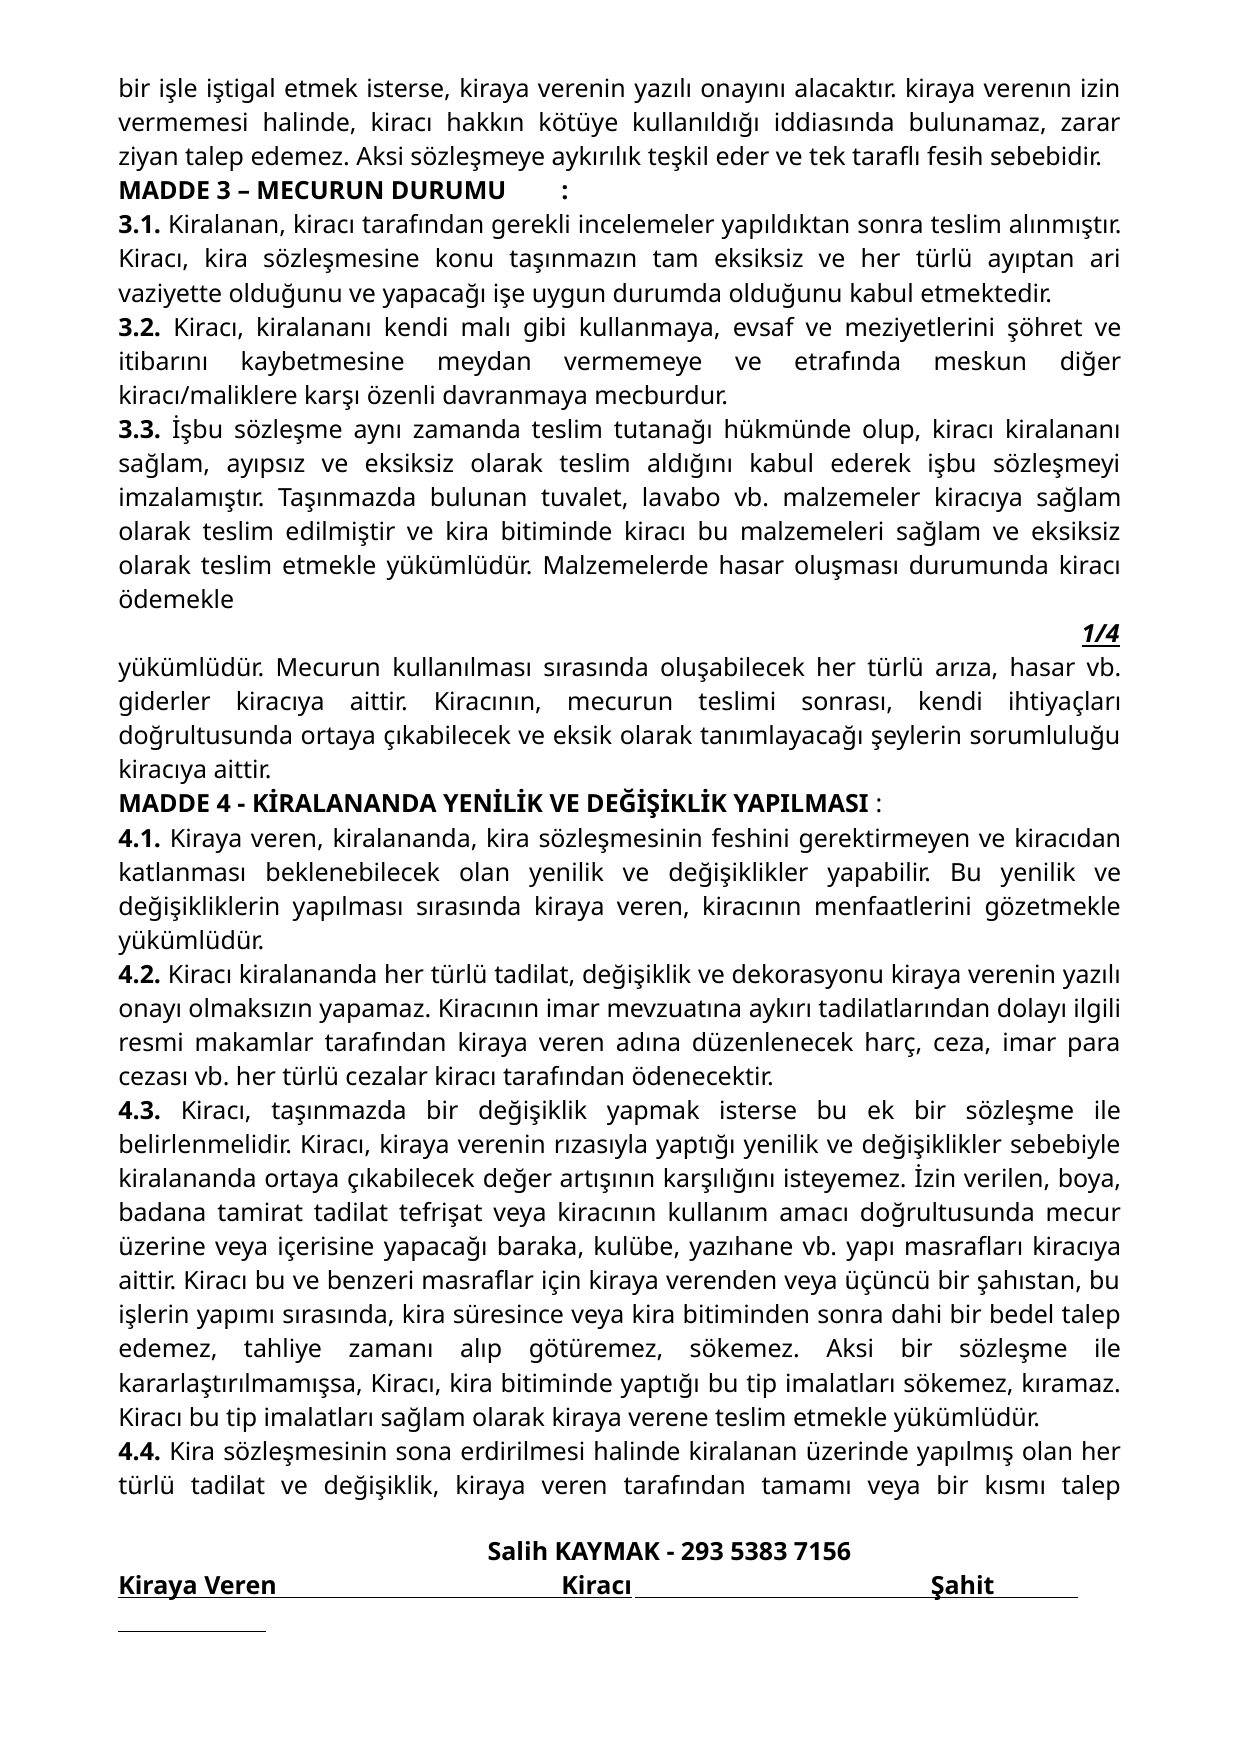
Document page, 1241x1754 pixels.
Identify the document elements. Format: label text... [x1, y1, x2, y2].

text yükümlüdür. Mecurun kullanılması sırasında oluşabilecek her türlü arıza, hasar vb. giderler kiracıya aittir. Kiracının, mecurun teslimi sonrası, kendi ihtiyaçları doğrultusunda ortaya çıkabilecek ve eksik olarak tanımlayacağı şeylerin sorumluluğu kiracıya aittir. [118, 650, 1122, 786]
text 3.2. Kiracı, kiralananı kendi malı gibi kullanmaya, evsaf ve meziyetlerini şöhret ve itibarını kaybetmesine meydan vermemeye ve etrafında meskun diğer kiracı/maliklere karşı özenli davranmaya mecburdur. [118, 309, 1122, 411]
text 4.2. Kiracı kiralananda her türlü tadilat, değişiklik ve dekorasyonu kiraya verenin yazılı onayı olmaksızın yapamaz. Kiracının imar mevzuatına aykırı tadilatlarından dolayı ilgili resmi makamlar tarafından kiraya veren adına düzenlenecek harç, ceza, imar para cezası vb. her türlü cezalar kiracı tarafından ödenecektir. [118, 956, 1122, 1093]
text 4.1. Kiraya veren, kiralananda, kira sözleşmesinin feshini gerektirmeyen ve kiracıdan katlanması beklenebilecek olan yenilik ve değişiklikler yapabilir. Bu yenilik ve değişikliklerin yapılması sırasında kiraya veren, kiracının menfaatlerini gözetmekle yükümlüdür. [118, 820, 1122, 956]
text 3.3. İşbu sözleşme aynı zamanda teslim tutanağı hükmünde olup, kiracı kiralananı sağlam, ayıpsız ve eksiksiz olarak teslim aldığını kabul ederek işbu sözleşmeyi imzalamıştır. Taşınmazda bulunan tuvalet, lavabo vb. malzemeler kiracıya sağlam olarak teslim edilmiştir ve kira bitiminde kiracı bu malzemeleri sağlam ve eksiksiz olarak teslim etmekle yükümlüdür. Malzemelerde hasar oluşması durumunda kiracı ödemekle [118, 411, 1122, 616]
text MADDE 3 – MECURUN DURUMU : [118, 173, 1122, 207]
text 4.3. Kiracı, taşınmazda bir değişiklik yapmak isterse bu ek bir sözleşme ile belirlenmelidir. Kiracı, kiraya verenin rızasıyla yaptığı yenilik ve değişiklikler sebebiyle kiralananda ortaya çıkabilecek değer artışının karşılığını isteyemez. İzin verilen, boya, badana tamirat tadilat tefrişat veya kiracının kullanım amacı doğrultusunda mecur üzerine veya içerisine yapacağı baraka, kulübe, yazıhane vb. yapı masrafları kiracıya aittir. Kiracı bu ve benzeri masraflar için kiraya verenden veya üçüncü bir şahıstan, bu işlerin yapımı sırasında, kira süresince veya kira bitiminden sonra dahi bir bedel talep edemez, tahliye zamanı alıp götüremez, sökemez. Aksi bir sözleşme ile kararlaştırılmamışsa, Kiracı, kira bitiminde yaptığı bu tip imalatları sökemez, kıramaz. Kiracı bu tip imalatları sağlam olarak kiraya verene teslim etmekle yükümlüdür. [118, 1093, 1122, 1433]
text 4.4. Kira sözleşmesinin sona erdirilmesi halinde kiralanan üzerinde yapılmış olan her türlü tadilat ve değişiklik, kiraya veren tarafından tamamı veya bir kısmı talep [118, 1433, 1122, 1501]
text MADDE 4 - KİRALANANDA YENİLİK VE DEĞİŞİKLİK YAPILMASI : [118, 786, 1122, 820]
text bir işle iştigal etmek isterse, kiraya verenin yazılı onayını alacaktır. kiraya verenın izin vermemesi halinde, kiracı hakkın kötüye kullanıldığı iddiasında bulunamaz, zarar ziyan talep edemez. Aksi sözleşmeye aykırılık teşkil eder ve tek taraflı fesih sebebidir. [118, 71, 1122, 173]
text 1/4 [118, 616, 1122, 650]
text 3.1. Kiralanan, kiracı tarafından gerekli incelemeler yapıldıktan sonra teslim alınmıştır. Kiracı, kira sözleşmesine konu taşınmazın tam eksiksiz ve her türlü ayıptan ari vaziyette olduğunu ve yapacağı işe uygun durumda olduğunu kabul etmektedir. [118, 207, 1122, 309]
